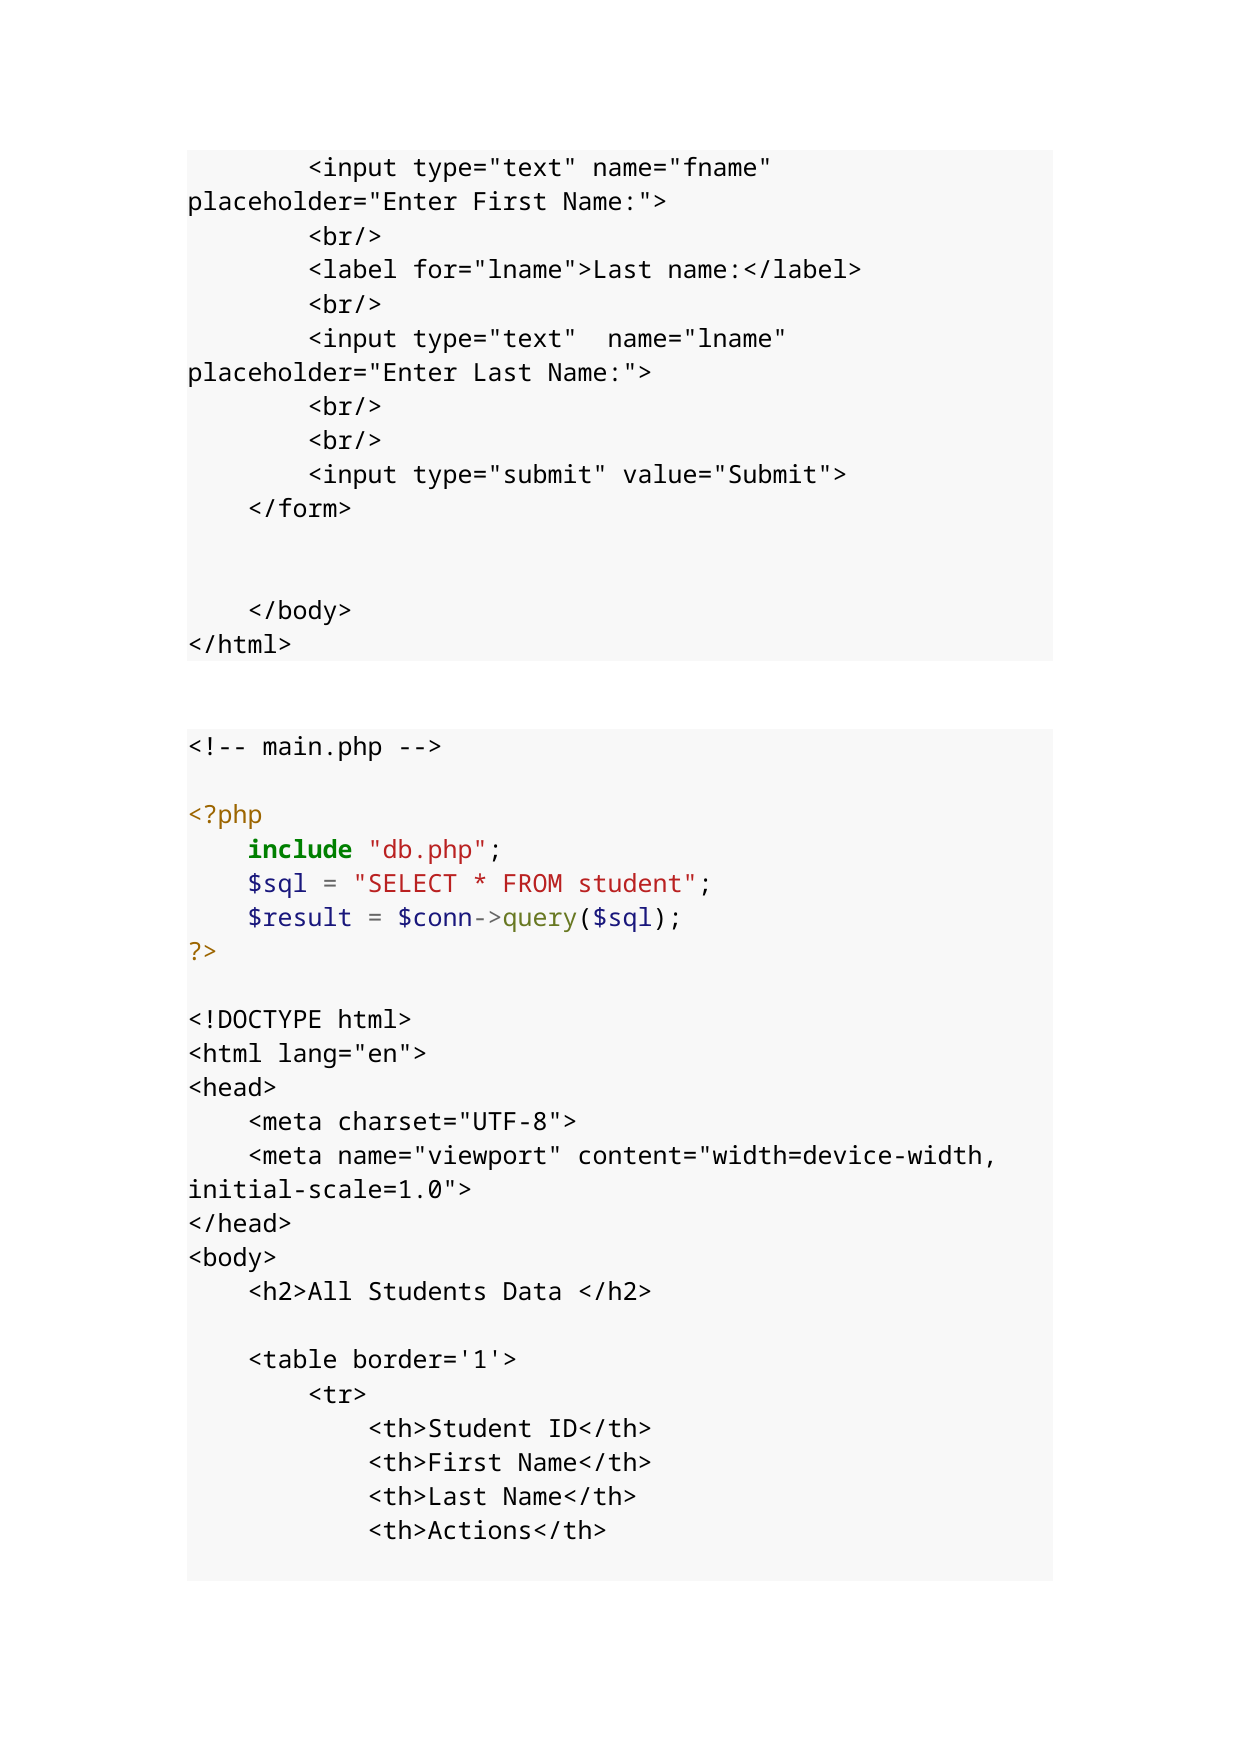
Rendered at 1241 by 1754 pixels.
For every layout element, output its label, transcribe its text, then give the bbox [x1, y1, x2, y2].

text $sql = "SELECT * FROM student"; [187, 865, 1053, 899]
text <html lang="en"> [187, 1036, 1053, 1070]
text <br/> [187, 218, 1053, 252]
text <input type="text" name="fname" placeholder="Enter First Name:"> [187, 150, 1053, 218]
text <head> [187, 1070, 1053, 1104]
text <th>Student ID</th> [187, 1410, 1053, 1444]
text </html> [187, 627, 1053, 661]
text </body> [187, 593, 1053, 627]
text ?> [187, 933, 1053, 967]
text <th>First Name</th> [187, 1444, 1053, 1478]
text <th>Actions</th> [187, 1512, 1053, 1547]
text <meta name="viewport" content="width=device-width, initial-scale=1.0"> [187, 1138, 1053, 1206]
text <input type="text" name="lname" placeholder="Enter Last Name:"> [187, 320, 1053, 388]
text <br/> [187, 286, 1053, 320]
text <meta charset="UTF-8"> [187, 1104, 1053, 1138]
text <th>Last Name</th> [187, 1478, 1053, 1512]
text <?php [187, 797, 1053, 831]
text <body> [187, 1240, 1053, 1274]
text <!-- main.php --> [187, 729, 1053, 763]
text </head> [187, 1206, 1053, 1240]
text <!DOCTYPE html> [187, 1002, 1053, 1036]
text <br/> [187, 388, 1053, 422]
text <br/> [187, 422, 1053, 457]
text <table border='1'> [187, 1342, 1053, 1376]
text <label for="lname">Last name:</label> [187, 252, 1053, 286]
text $result = $conn->query($sql); [187, 899, 1053, 933]
text <input type="submit" value="Submit"> [187, 457, 1053, 491]
text <tr> [187, 1376, 1053, 1410]
text <h2>All Students Data </h2> [187, 1274, 1053, 1308]
text </form> [187, 491, 1053, 525]
text include "db.php"; [187, 831, 1053, 865]
